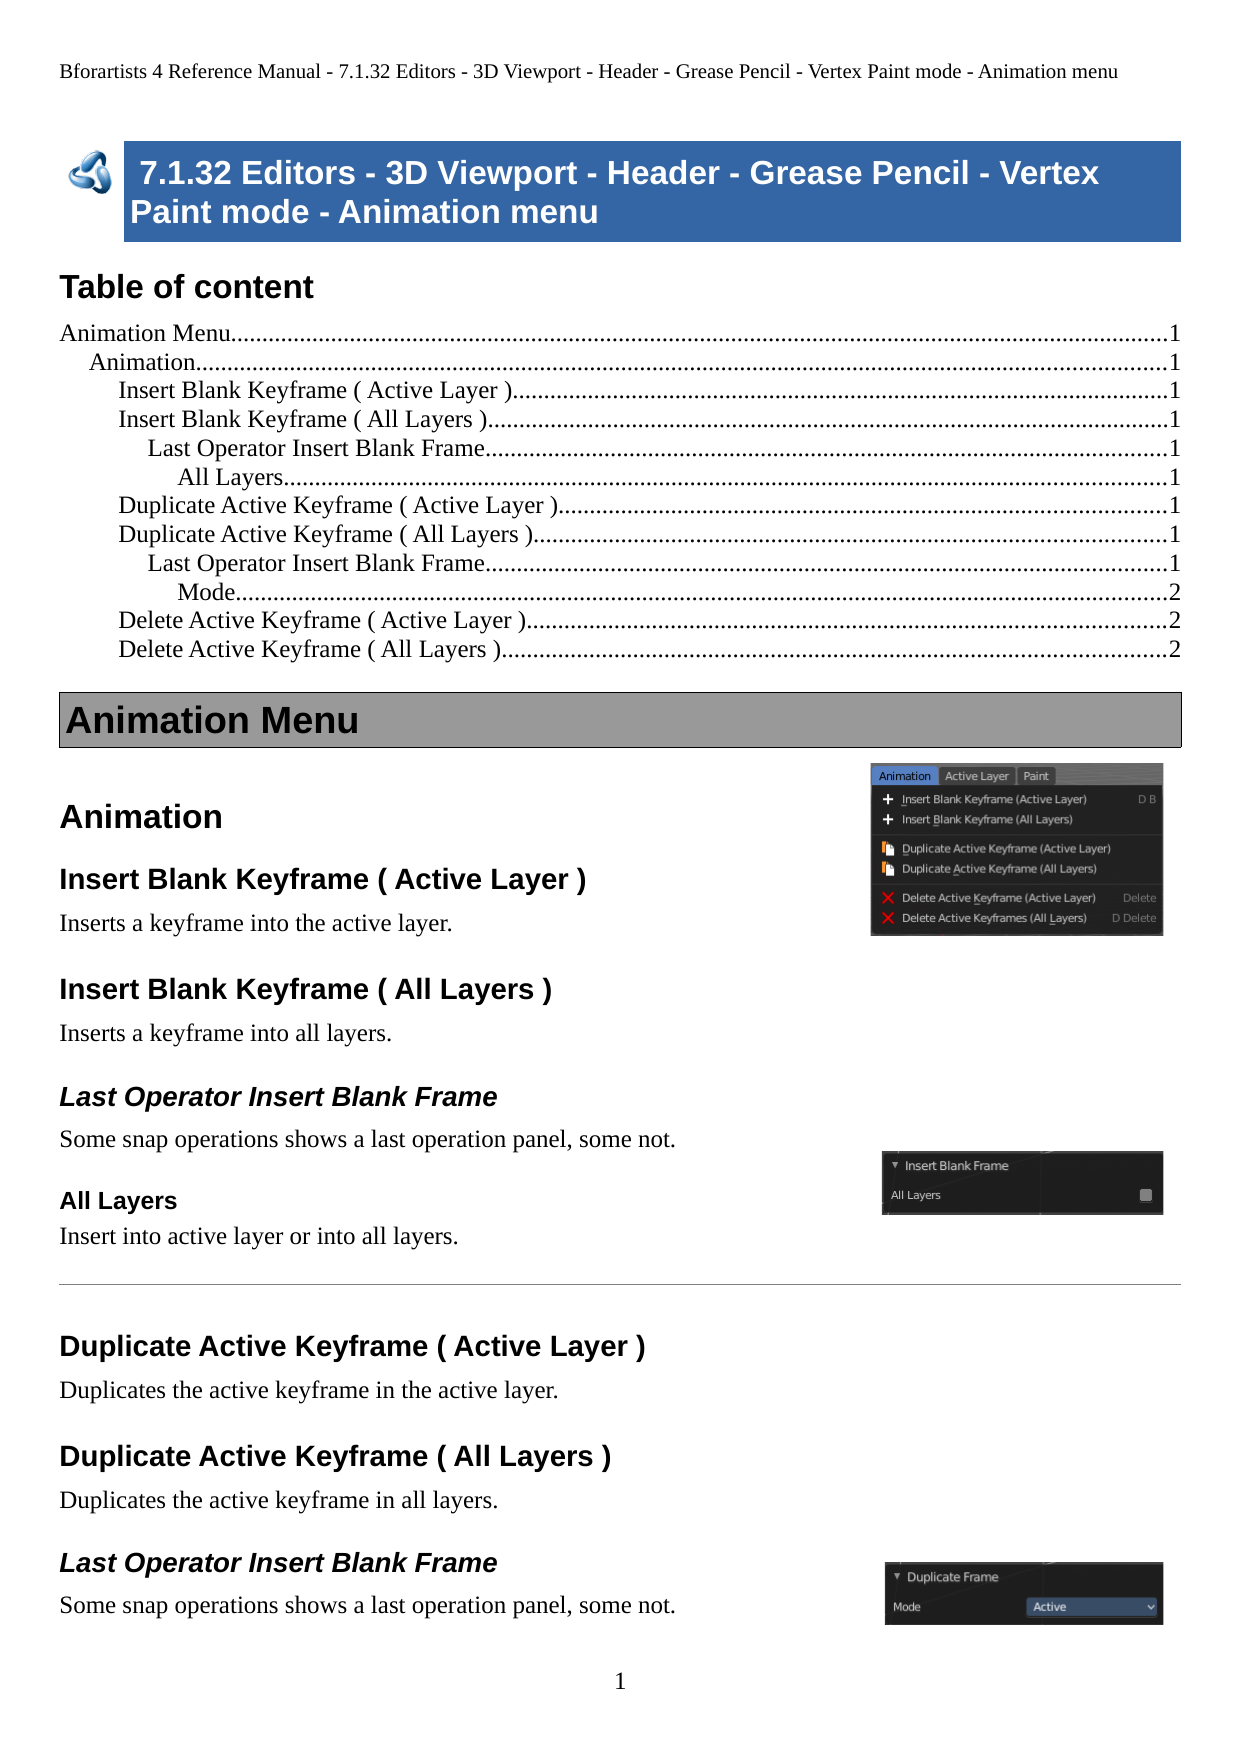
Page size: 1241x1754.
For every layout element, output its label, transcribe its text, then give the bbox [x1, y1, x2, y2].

text Animation 1 [88, 347, 1181, 375]
text Last Operator Insert Blank Frame 1 [147, 433, 1181, 462]
text Insert Blank Keyframe ( All Layers ) 1 [118, 404, 1181, 433]
text Duplicate Active Keyframe ( Active Layer ) 1 [118, 490, 1181, 519]
text Last Operator Insert Blank Frame 1 [147, 548, 1181, 577]
picture [65, 147, 114, 197]
picture [870, 763, 1164, 936]
subtitle Table of content [59, 267, 1181, 305]
text Mode 2 [177, 577, 1181, 605]
subtitle All Layers [59, 1186, 881, 1214]
table_header 7.1.32 Editors - 3D Viewport - Header - Grease Pencil - Vertex Paint mode - Animation menu [124, 141, 1181, 242]
subtitle [1164, 1186, 1181, 1214]
text Insert into active layer or into all layers. [59, 1221, 1181, 1249]
subtitle Insert Blank Keyframe ( Active Layer ) [59, 862, 870, 896]
text Delete Active Keyframe ( Active Layer ) 2 [118, 605, 1181, 634]
text Insert Blank Keyframe ( Active Layer ) 1 [118, 375, 1181, 404]
text All Layers 1 [177, 462, 1181, 490]
subtitle Last Operator Insert Blank Frame [59, 1080, 1181, 1112]
text Animation Menu 1 [59, 318, 1181, 347]
subtitle Duplicate Active Keyframe ( All Layers ) [59, 1438, 1181, 1472]
text Duplicate Active Keyframe ( All Layers ) 1 [118, 519, 1181, 548]
subtitle [1164, 797, 1181, 835]
text Inserts a keyframe into all layers. [59, 1018, 1181, 1047]
text Duplicates the active keyframe in the active layer. [59, 1375, 1181, 1403]
text Inserts a keyframe into the active layer. [59, 908, 1181, 937]
text Some snap operations shows a last operation panel, some not. [59, 1124, 1181, 1153]
text Some snap operations shows a last operation panel, some not. [59, 1591, 884, 1619]
subtitle Last Operator Insert Blank Frame [59, 1546, 1181, 1578]
picture [884, 1562, 1164, 1625]
picture [881, 1151, 1164, 1215]
text Duplicates the active keyframe in all layers. [59, 1485, 1181, 1513]
table_header [59, 141, 124, 242]
subtitle Insert Blank Keyframe ( All Layers ) [59, 972, 1181, 1006]
subtitle Duplicate Active Keyframe ( Active Layer ) [59, 1328, 1181, 1362]
text Delete Active Keyframe ( All Layers ) 2 [118, 634, 1181, 663]
table_header Animation Menu [60, 693, 1181, 747]
subtitle Animation [59, 797, 870, 835]
